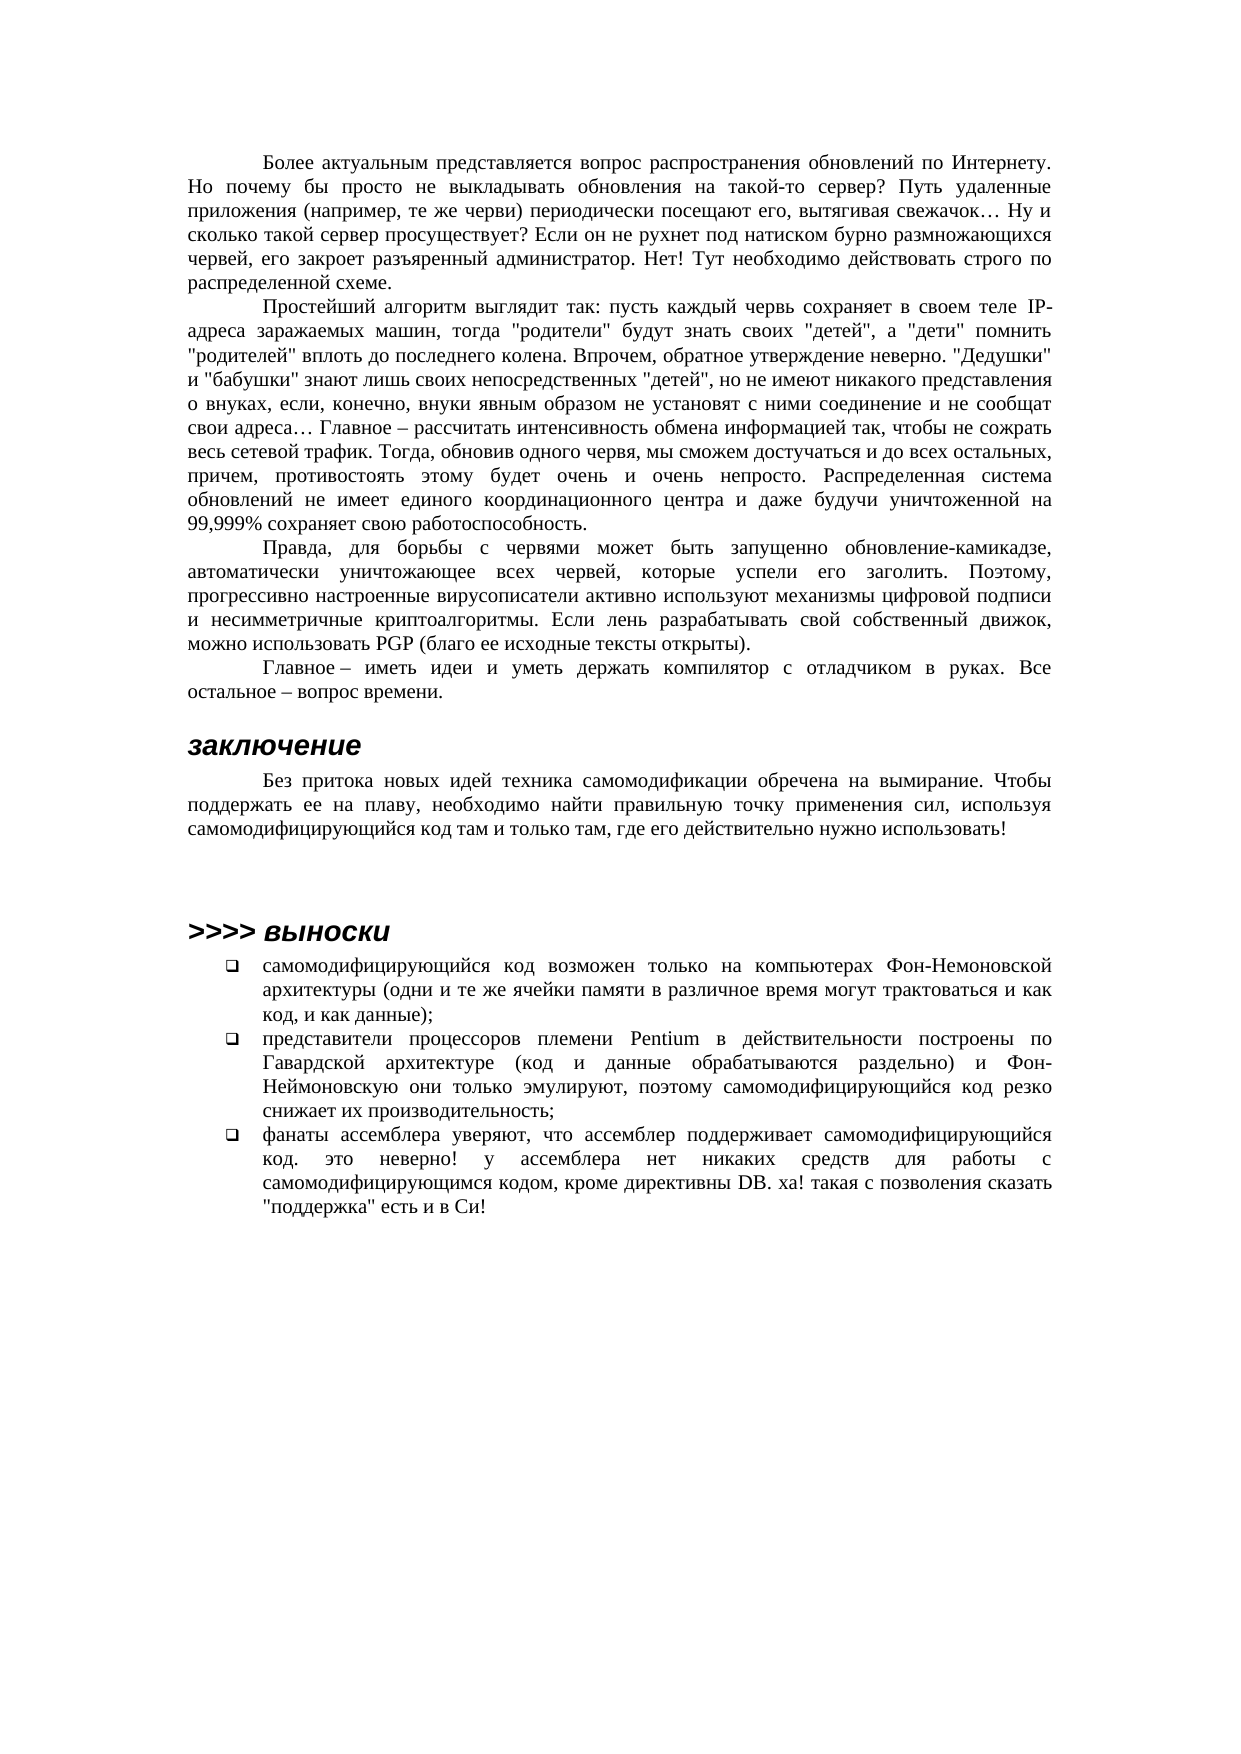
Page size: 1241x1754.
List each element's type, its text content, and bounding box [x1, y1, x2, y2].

list фанаты ассемблера уверяют, что ассемблер поддерживает самомодифицирующийся код. это неверно! у ассемблера нет никаких средств для работы с самомодифицирующимся кодом, кроме директивны DB. ха! такая с позволения сказать "поддержка" есть и в Си! [225, 1122, 1053, 1218]
subtitle заключение [187, 728, 1053, 762]
text Более актуальным представляется вопрос распространения обновлений по Интернету. Но почему бы просто не выкладывать обновления на такой-то сервер? Путь удаленные приложения (например, те же черви) периодически посещают его, вытягивая свежачок… Ну и сколько такой сервер просуществует? Если он не рухнет под натиском бурно размножающихся червей, его закроет разъяренный администратор. Нет! Тут необходимо действовать строго по распределенной схеме. [187, 150, 1053, 294]
text Без притока новых идей техника самомодификации обречена на вымирание. Чтобы поддержать ее на плаву, необходимо найти правильную точку применения сил, используя самомодифицирующийся код там и только там, где его действительно нужно использовать! [187, 768, 1053, 840]
text Правда, для борьбы с червями может быть запущенно обновление-камикадзе, автоматически уничтожающее всех червей, которые успели его заголить. Поэтому, прогрессивно настроенные вирусописатели активно используют механизмы цифровой подписи и несимметричные криптоалгоритмы. Если лень разрабатывать свой собственный движок, можно использовать PGP (благо ее исходные тексты открыты). [187, 535, 1053, 655]
list представители процессоров племени Pentium в действительности построены по Гавардской архитектуре (код и данные обрабатываются раздельно) и Фон-Неймоновскую они только эмулируют, поэтому самомодифицирующийся код резко снижает их производительность; [225, 1026, 1053, 1122]
text Простейший алгоритм выглядит так: пусть каждый червь сохраняет в своем теле IP-адреса заражаемых машин, тогда "родители" будут знать своих "детей", а "дети" помнить "родителей" вплоть до последнего колена. Впрочем, обратное утверждение неверно. "Дедушки" и "бабушки" знают лишь своих непосредственных "детей", но не имеют никакого представления о внуках, если, конечно, внуки явным образом не установят с ними соединение и не сообщат свои адреса… Главное – рассчитать интенсивность обмена информацией так, чтобы не сожрать весь сетевой трафик. Тогда, обновив одного червя, мы сможем достучаться и до всех остальных, причем, противостоять этому будет очень и очень непросто. Распределенная система обновлений не имеет единого координационного центра и даже будучи уничтоженной на 99,999% сохраняет свою работоспособность. [187, 294, 1053, 535]
subtitle >>>> выноски [187, 913, 1053, 947]
text Главное – иметь идеи и уметь держать компилятор с отладчиком в руках. Все остальное – вопрос времени. [187, 655, 1053, 703]
list самомодифицирующийся код возможен только на компьютерах Фон-Немоновской архитектуры (одни и те же ячейки памяти в различное время могут трактоваться и как код, и как данные); [225, 953, 1053, 1026]
